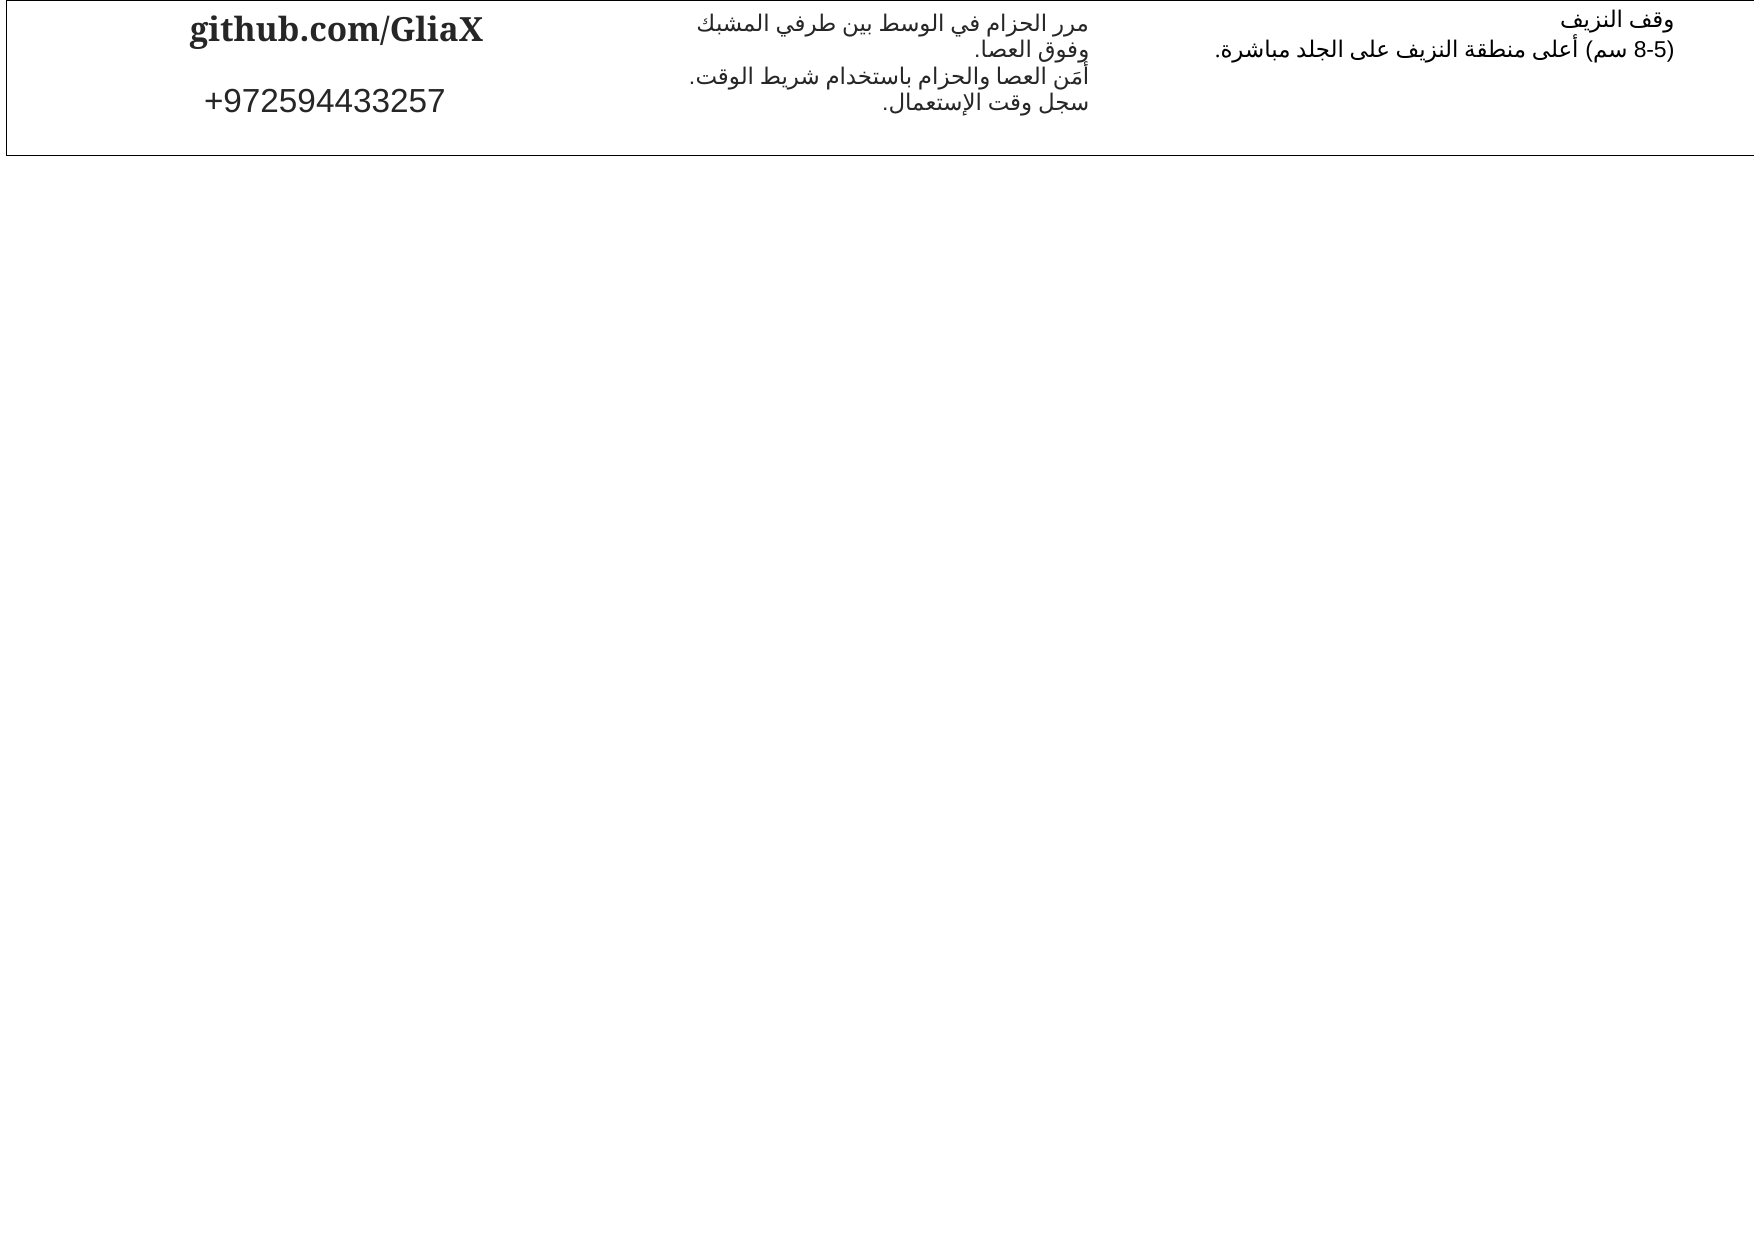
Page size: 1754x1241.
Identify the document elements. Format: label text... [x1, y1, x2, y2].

table_header حزام وقف النزيف TOURNIQUET أجزاء حزام وقف النزيف: تعليمات الإستخدام: الاستخدام بكلتا اليدين: مرر الحزام حول الطرف المصاب ثم مرر طرف الحزام من خلال تجويف إبزيم الحزام (البكلة) وضع حزام وقف النزيف (5-8 سم) أعلى منطقة النزيف على الجلد مباشرة. الاستخدام بيد واحدة: أدخل الطرف المصاب خلال حلقة الحزام وضع حزام وقف النزيف (8-5 سم) أعلى منطقة النزيف على الجلد مباشرة. [1169, 1, 1754, 155]
table_header تعليمات تخزين حزام وقف النزيف للإستخدام السريع: مرر طرف الحزام من خلال تجويف الإبزيم. اسحب (20 سم) من الحزام من خلال التجويف وإثنيه إلى الخلف وألصقه بالحزام نفسه. إجعل الحلقة المتشكلة من الحزام مسطحة. إجعل الإبزيم في منتصف الحزام المسطح. قم بثني حزام وقف النزيف من المنتصف جاعلاً الإبزيم في أحد الأطراف. حزام وقف النزيف جاهز الآن لوضعه في صندوق الأدوات الطبية. للتواصل: www.glia.org github.com/GliaX 972594433257+ [7, 1, 584, 155]
table_header اسحب الحزام بإحكام وأعد إلصاقه على نفسه حول الطرف، ولكن ليس فوق مشبك العصا. الحزام يجب أن يكون مشدوداً بشكل كافي بحيث لا يسمح بمرور أطراف ثلاث أصابع بين الحزام والطرف. إذا مرت أطراف ثلاث أصابع أسفل الحزام أعد شد الحزام وتأمينه. افتل (لف) العصا حتى يتوقف النزيف. ثبت العصا بإحدى طرفي المشبك ليثبت بمكانه. افحص النزيف والنبض العميق. إذا لم تتم السيطرة على النزيف أو لا زال النبض العميق موجوداً، قم بزيادة الشد أو قم بإضافة حزام وقف نزيف آخر في المنطقة العلوية وجنباً إلى جنب الحزام الأول. أعد تقييم الوضع. مرر الحزام في الوسط بين طرفي المشبك وفوق العصا. أمَن العصا والحزام باستخدام شريط الوقت. سجل وقت الإستعمال. [584, 1, 1169, 155]
